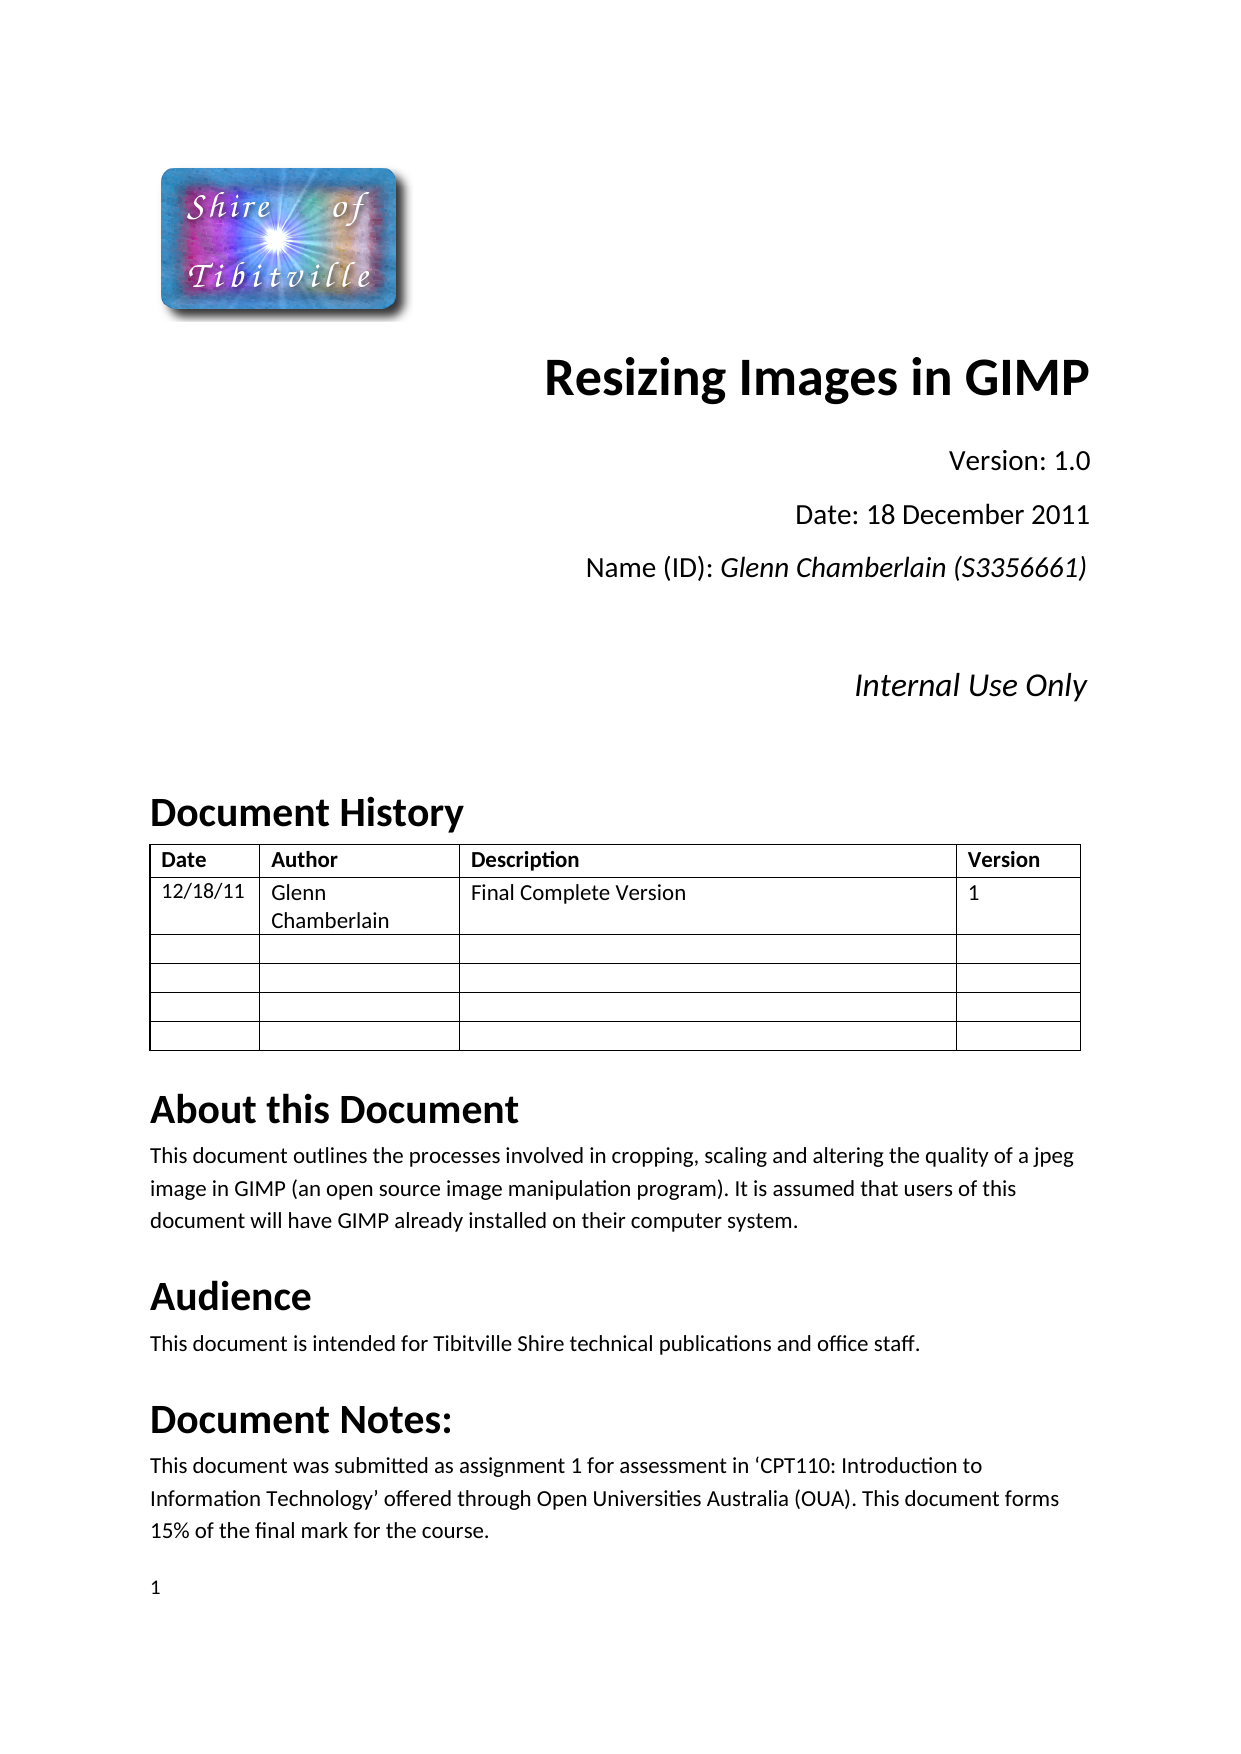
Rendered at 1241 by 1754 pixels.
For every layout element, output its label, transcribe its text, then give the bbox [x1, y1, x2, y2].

table_cell [460, 935, 956, 963]
table_cell Glenn Chamberlain [260, 878, 459, 934]
text Document History [150, 786, 1090, 837]
table_cell [151, 935, 259, 963]
text Resizing Images in GIMP [150, 343, 1090, 409]
table_header Version [957, 845, 1080, 877]
table_cell [260, 964, 459, 992]
text Audience [150, 1270, 1090, 1321]
table_cell [151, 1022, 259, 1050]
table_cell [260, 993, 459, 1021]
text Name (ID): Glenn Chamberlain (S3356661) [150, 549, 1090, 585]
table_cell [957, 964, 1080, 992]
table_cell Final Complete Version [460, 878, 956, 934]
table_cell [460, 964, 956, 992]
table_cell [260, 935, 459, 963]
table_cell [957, 935, 1080, 963]
table_cell [260, 1022, 459, 1050]
text This document is intended for Tibitville Shire technical publications and office staff. [150, 1329, 1090, 1357]
table_cell 18/12/11 [151, 878, 259, 934]
table_header Author [260, 845, 459, 877]
table_cell [460, 993, 956, 1021]
text Version: 1.0 [150, 442, 1090, 478]
table_header Date [151, 845, 259, 877]
table_cell [151, 993, 259, 1021]
table_cell 1 [957, 878, 1080, 934]
text This document outlines the processes involved in cropping, scaling and altering the quality of a jpeg image in GIMP (an open source image manipulation program). It is assumed that users of this document will have GIMP already installed on their computer system. [150, 1142, 1090, 1234]
table_cell [957, 1022, 1080, 1050]
picture [150, 152, 414, 322]
table_cell [151, 964, 259, 992]
table_header Description [460, 845, 956, 877]
table_cell [957, 993, 1080, 1021]
text Internal Use Only [150, 664, 1090, 704]
text Document Notes: [150, 1393, 1090, 1444]
text Date: 18 December 2011 [150, 496, 1090, 531]
text About this Document [150, 1083, 1090, 1134]
text This document was submitted as assignment 1 for assessment in ‘CPT110: Introduction to Information Technology’ offered through Open Universities Australia (OUA). This document forms 15% of the final mark for the course. [150, 1452, 1090, 1544]
table_cell [460, 1022, 956, 1050]
